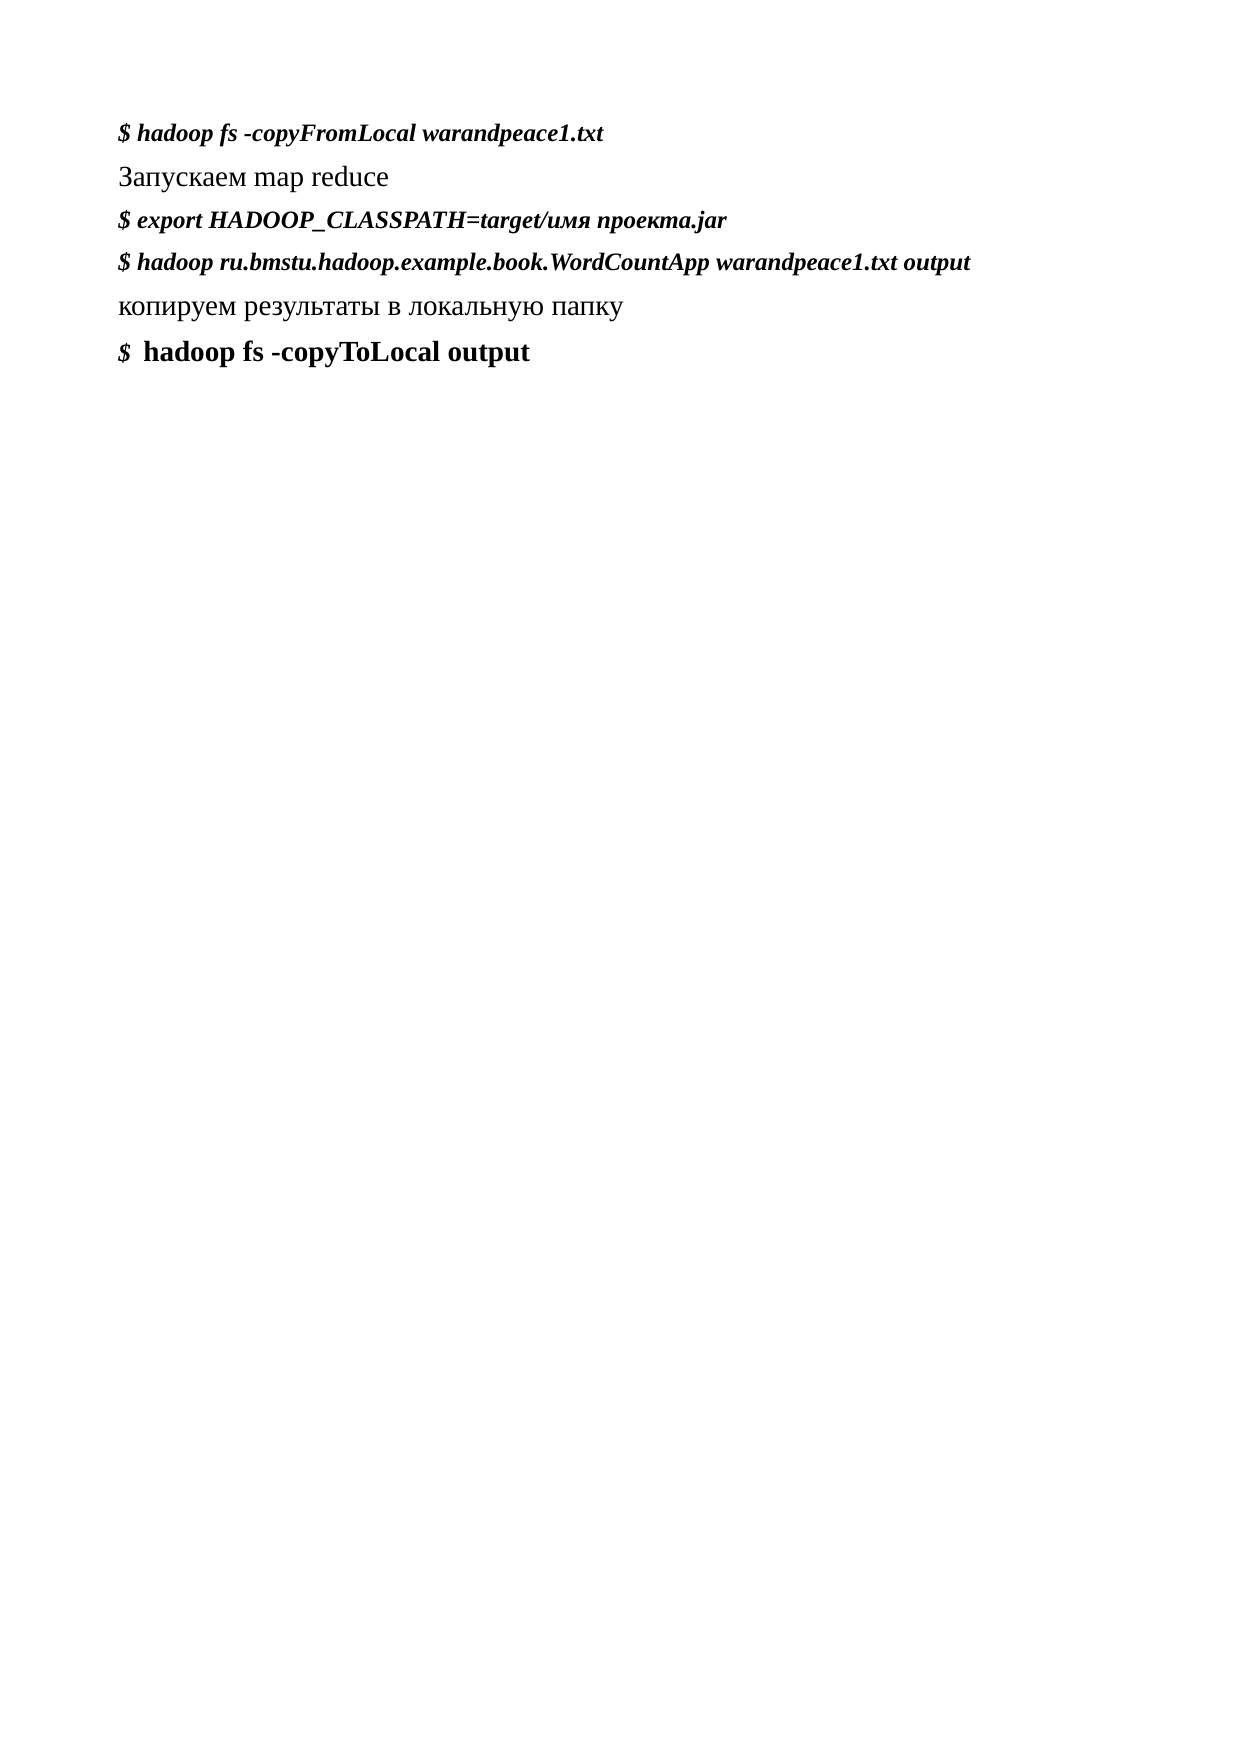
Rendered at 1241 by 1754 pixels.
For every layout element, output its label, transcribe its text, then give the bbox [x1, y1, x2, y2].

text $ export HADOOP_CLASSPATH=target/имя проекта.jar [118, 205, 1122, 234]
text Запускаем map reduce [118, 159, 1122, 193]
text $ hadoop fs -copyFromLocal warandpeace1.txt [118, 118, 1122, 147]
text $ hadoop fs -copyToLocal output [118, 334, 1122, 367]
text копируем результаты в локальную папку [118, 288, 1122, 321]
text $ hadoop ru.bmstu.hadoop.example.book.WordCountApp warandpeace1.txt output [118, 247, 1122, 275]
